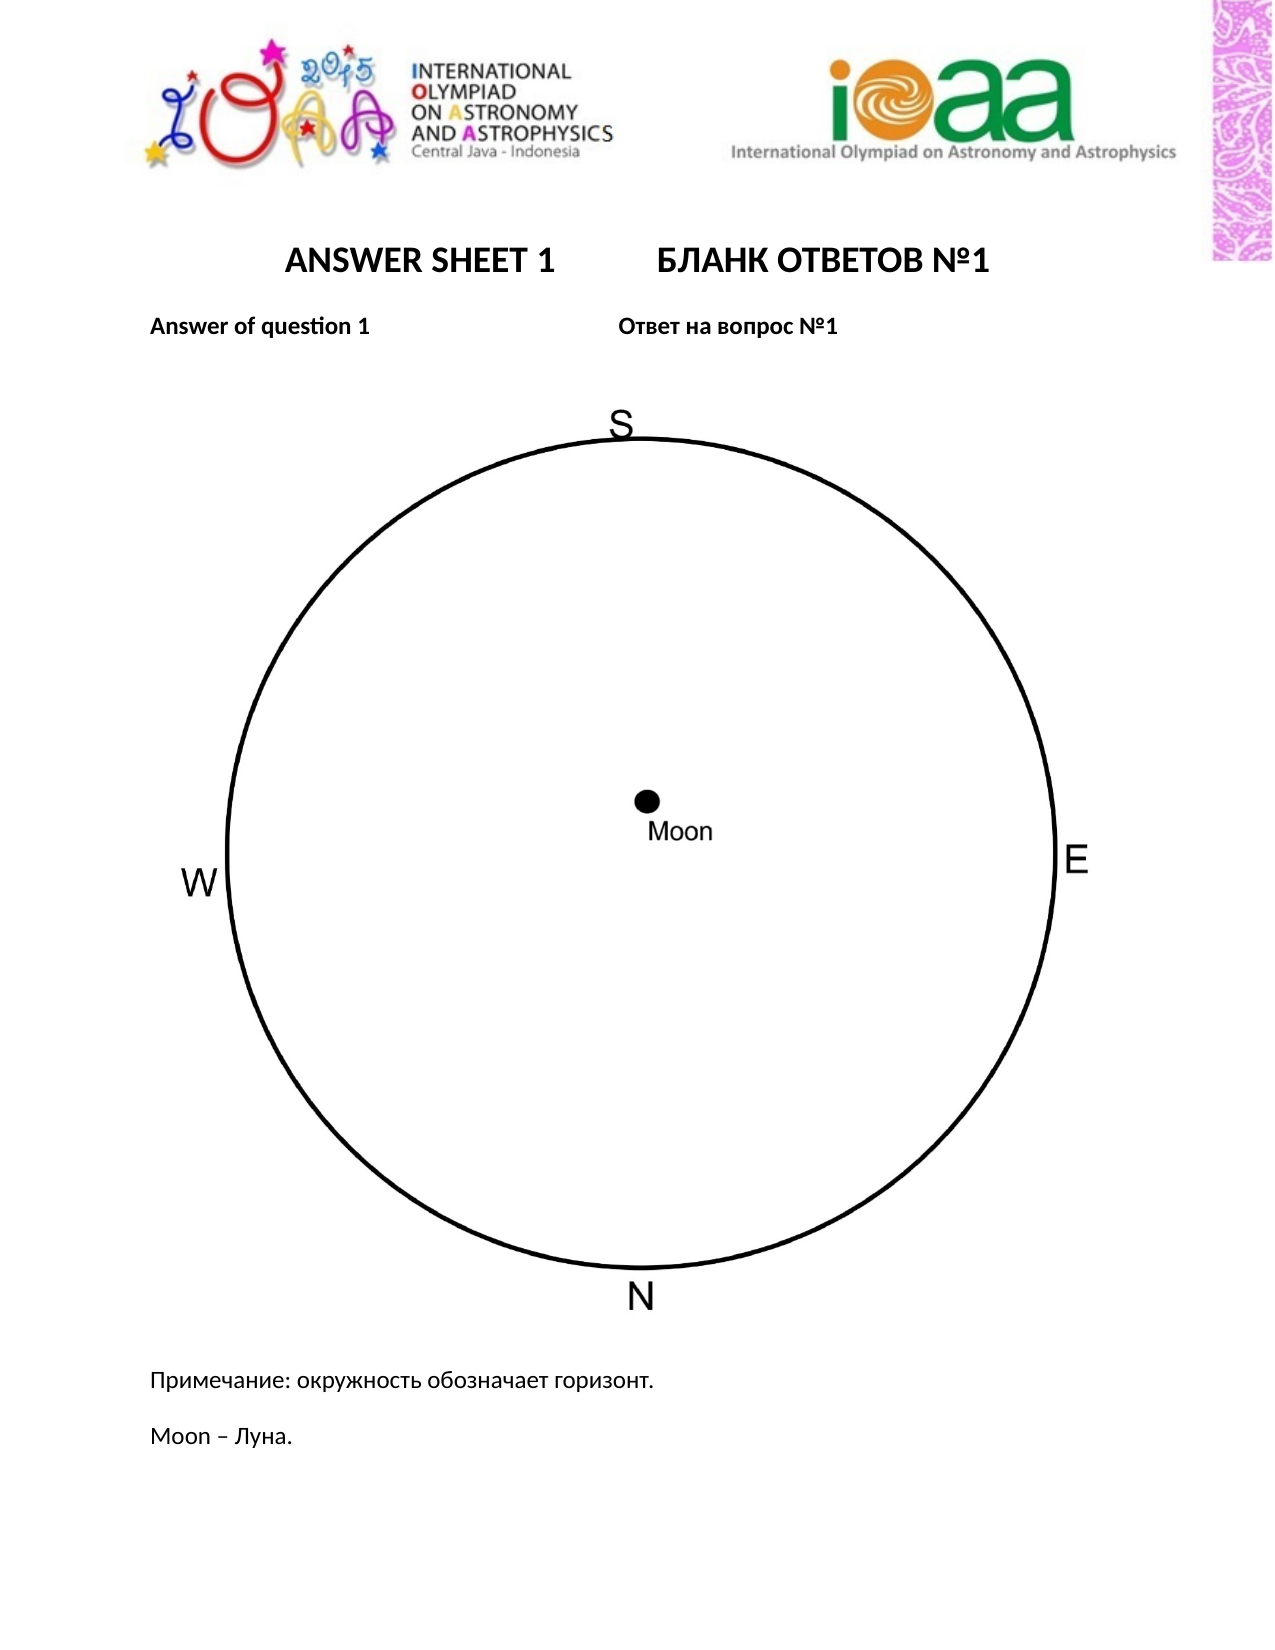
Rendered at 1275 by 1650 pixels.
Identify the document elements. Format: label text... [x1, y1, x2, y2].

picture [150, 365, 1124, 1340]
text Примечание: окружность обозначает горизонт. [150, 1364, 1125, 1395]
picture [78, 0, 1275, 264]
text ANSWER SHEET 1 БЛАНК ОТВЕТОВ №1 [150, 236, 1125, 282]
text Moon – Луна. [150, 1420, 1125, 1451]
text Answer of question 1 Ответ на вопрос №1 [150, 310, 1125, 340]
